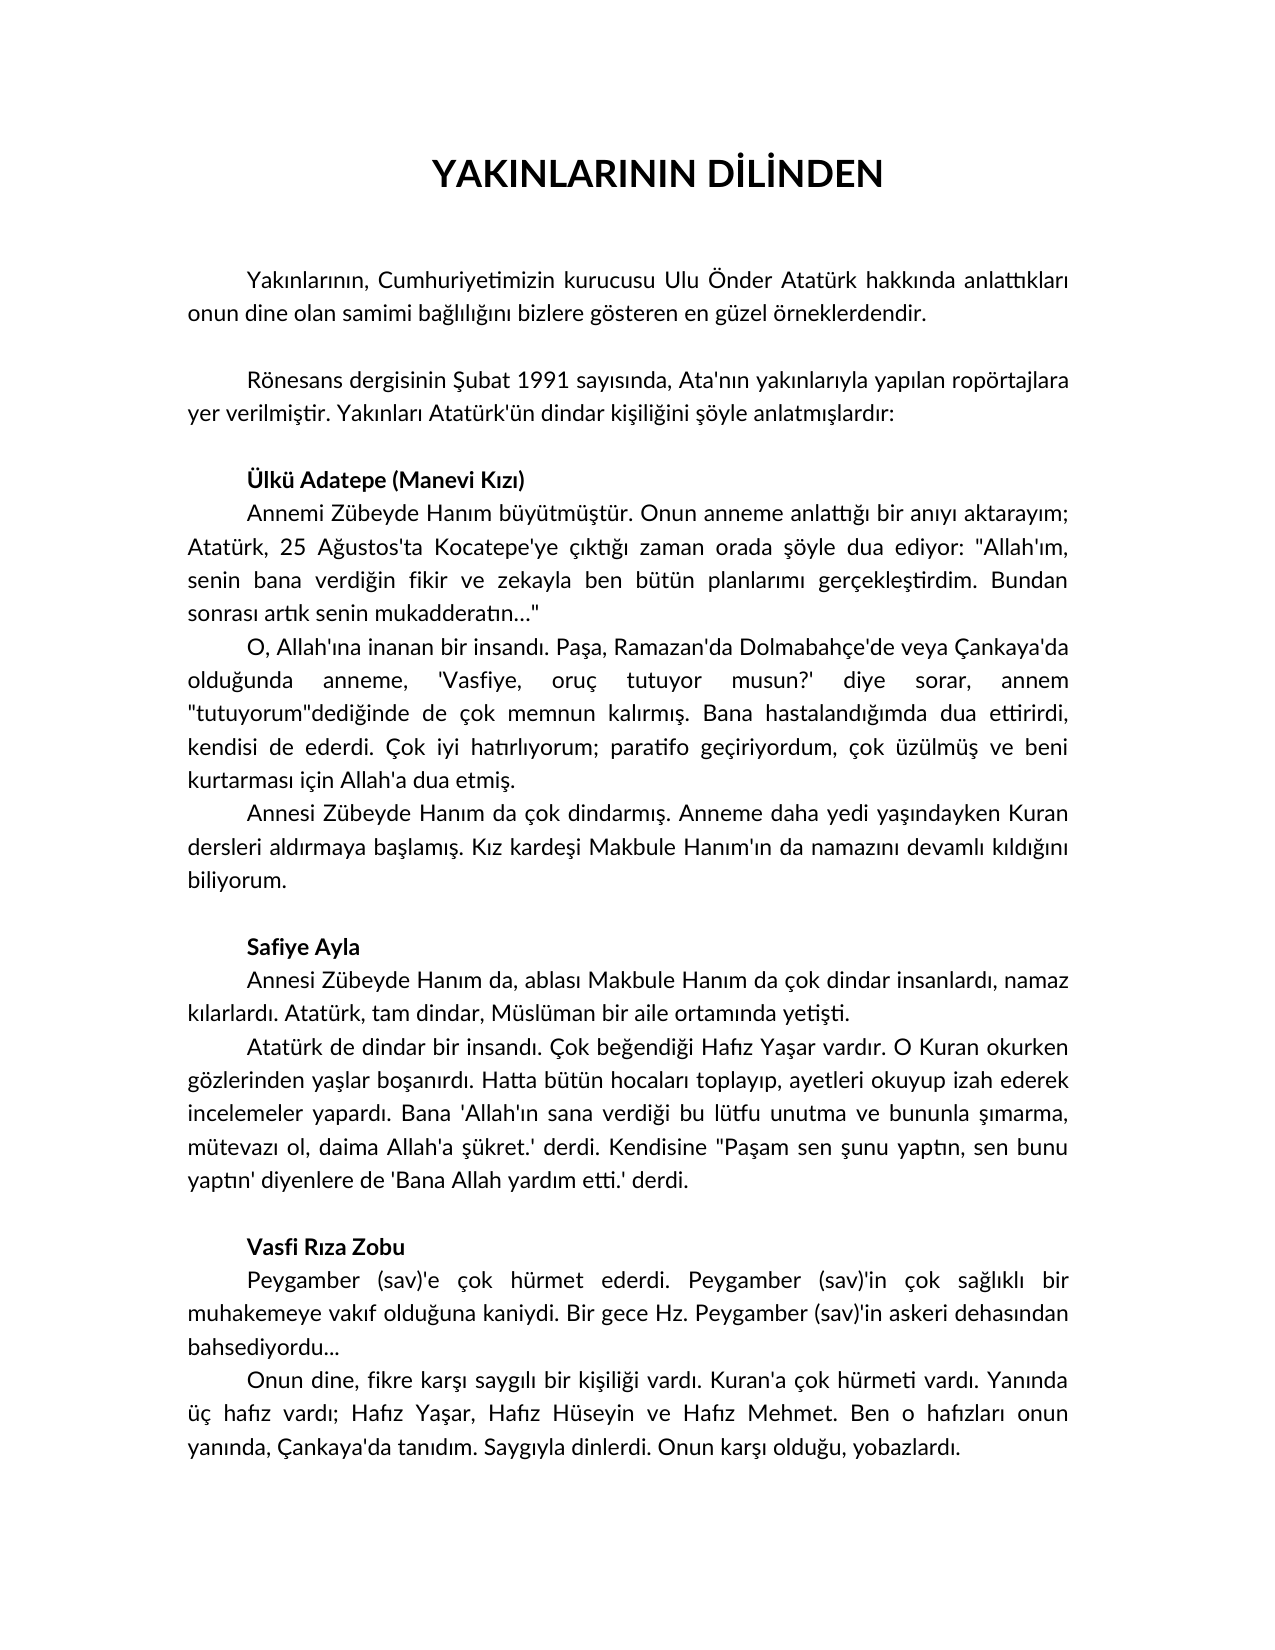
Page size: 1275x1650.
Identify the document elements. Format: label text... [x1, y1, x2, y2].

text Ülkü Adatepe (Manevi Kızı) [187, 462, 1070, 495]
text Vasfi Rıza Zobu [187, 1228, 1070, 1262]
text Onun dine, fikre karşı saygılı bir kişiliği vardı. Kuran'a çok hürmeti vardı. Yanında üç hafız vardı; Hafız Yaşar, Hafız Hüseyin ve Hafız Mehmet. Ben o hafızları onun yanında, Çankaya'da tanıdım. Saygıyla dinlerdi. Onun karşı olduğu, yobazlardı. [187, 1362, 1070, 1462]
text Yakınlarının, Cumhuriyetimizin kurucusu Ulu Önder Atatürk hakkında anlattıkları onun dine olan samimi bağlılığını bizlere gösteren en güzel örneklerdendir. [187, 262, 1070, 328]
text O, Allah'ına inanan bir insandı. Paşa, Ramazan'da Dolmabahçe'de veya Çankaya'da olduğunda anneme, 'Vasfiye, oruç tutuyor musun?' diye sorar, annem "tutuyorum"dediğinde de çok memnun kalırmış. Bana hastalandığımda dua ettirirdi, kendisi de ederdi. Çok iyi hatırlıyorum; paratifo geçiriyordum, çok üzülmüş ve beni kurtarması için Allah'a dua etmiş. [187, 628, 1070, 795]
text Atatürk de dindar bir insandı. Çok beğendiği Hafız Yaşar vardır. O Kuran okurken gözlerinden yaşlar boşanırdı. Hatta bütün hocaları toplayıp, ayetleri okuyup izah ederek incelemeler yapardı. Bana 'Allah'ın sana verdiği bu lütfu unutma ve bununla şımarma, mütevazı ol, daima Allah'a şükret.' derdi. Kendisine "Paşam sen şunu yaptın, sen bunu yaptın' diyenlere de 'Bana Allah yardım etti.' derdi. [187, 1028, 1070, 1195]
text Annemi Zübeyde Hanım büyütmüştür. Onun anneme anlattığı bir anıyı aktarayım; Atatürk, 25 Ağustos'ta Kocatepe'ye çıktığı zaman orada şöyle dua ediyor: "Allah'ım, senin bana verdiğin fikir ve zekayla ben bütün planlarımı gerçekleştirdim. Bundan sonrası artık senin mukadderatın…" [187, 495, 1070, 628]
text Safiye Ayla [187, 928, 1070, 962]
text Annesi Zübeyde Hanım da, ablası Makbule Hanım da çok dindar insanlardı, namaz kılarlardı. Atatürk, tam dindar, Müslüman bir aile ortamında yetişti. [187, 962, 1070, 1028]
text Peygamber (sav)'e çok hürmet ederdi. Peygamber (sav)'in çok sağlıklı bir muhakemeye vakıf olduğuna kaniydi. Bir gece Hz. Peygamber (sav)'in askeri dehasından bahsediyordu... [187, 1262, 1070, 1362]
text Annesi Zübeyde Hanım da çok dindarmış. Anneme daha yedi yaşındayken Kuran dersleri aldırmaya başlamış. Kız kardeşi Makbule Hanım'ın da namazını devamlı kıldığını biliyorum. [187, 795, 1070, 895]
text Rönesans dergisinin Şubat 1991 sayısında, Ata'nın yakınlarıyla yapılan ropörtajlara yer verilmiştir. Yakınları Atatürk'ün dindar kişiliğini şöyle anlatmışlardır: [187, 362, 1070, 428]
text YAKINLARININ DİLİNDEN [187, 150, 1070, 195]
